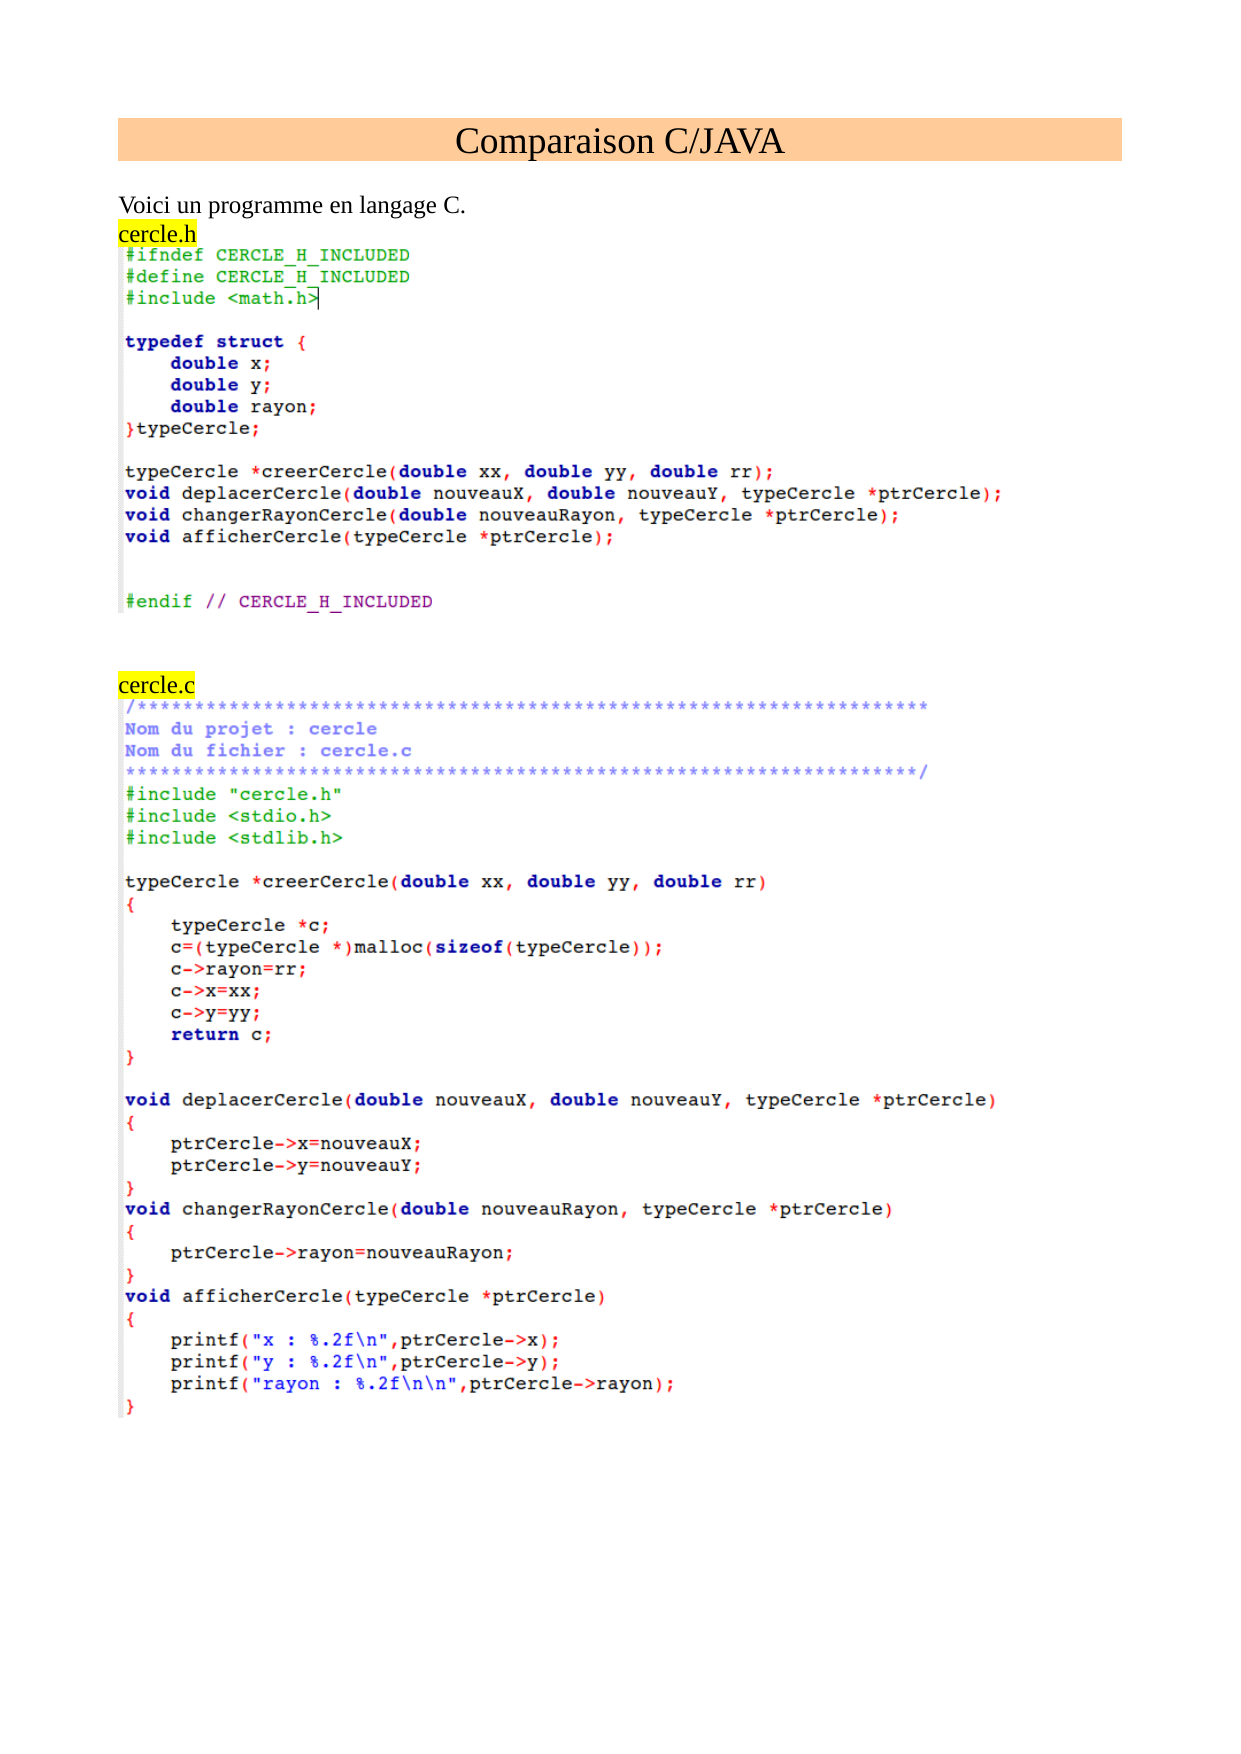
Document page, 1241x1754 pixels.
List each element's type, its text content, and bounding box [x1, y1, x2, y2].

text Voici un programme en langage C. [118, 190, 1122, 219]
text cercle.c [118, 671, 1122, 699]
picture [118, 247, 1004, 613]
picture [118, 699, 1004, 1418]
text cercle.h [118, 219, 1122, 247]
text Comparaison C/JAVA [118, 118, 1122, 161]
